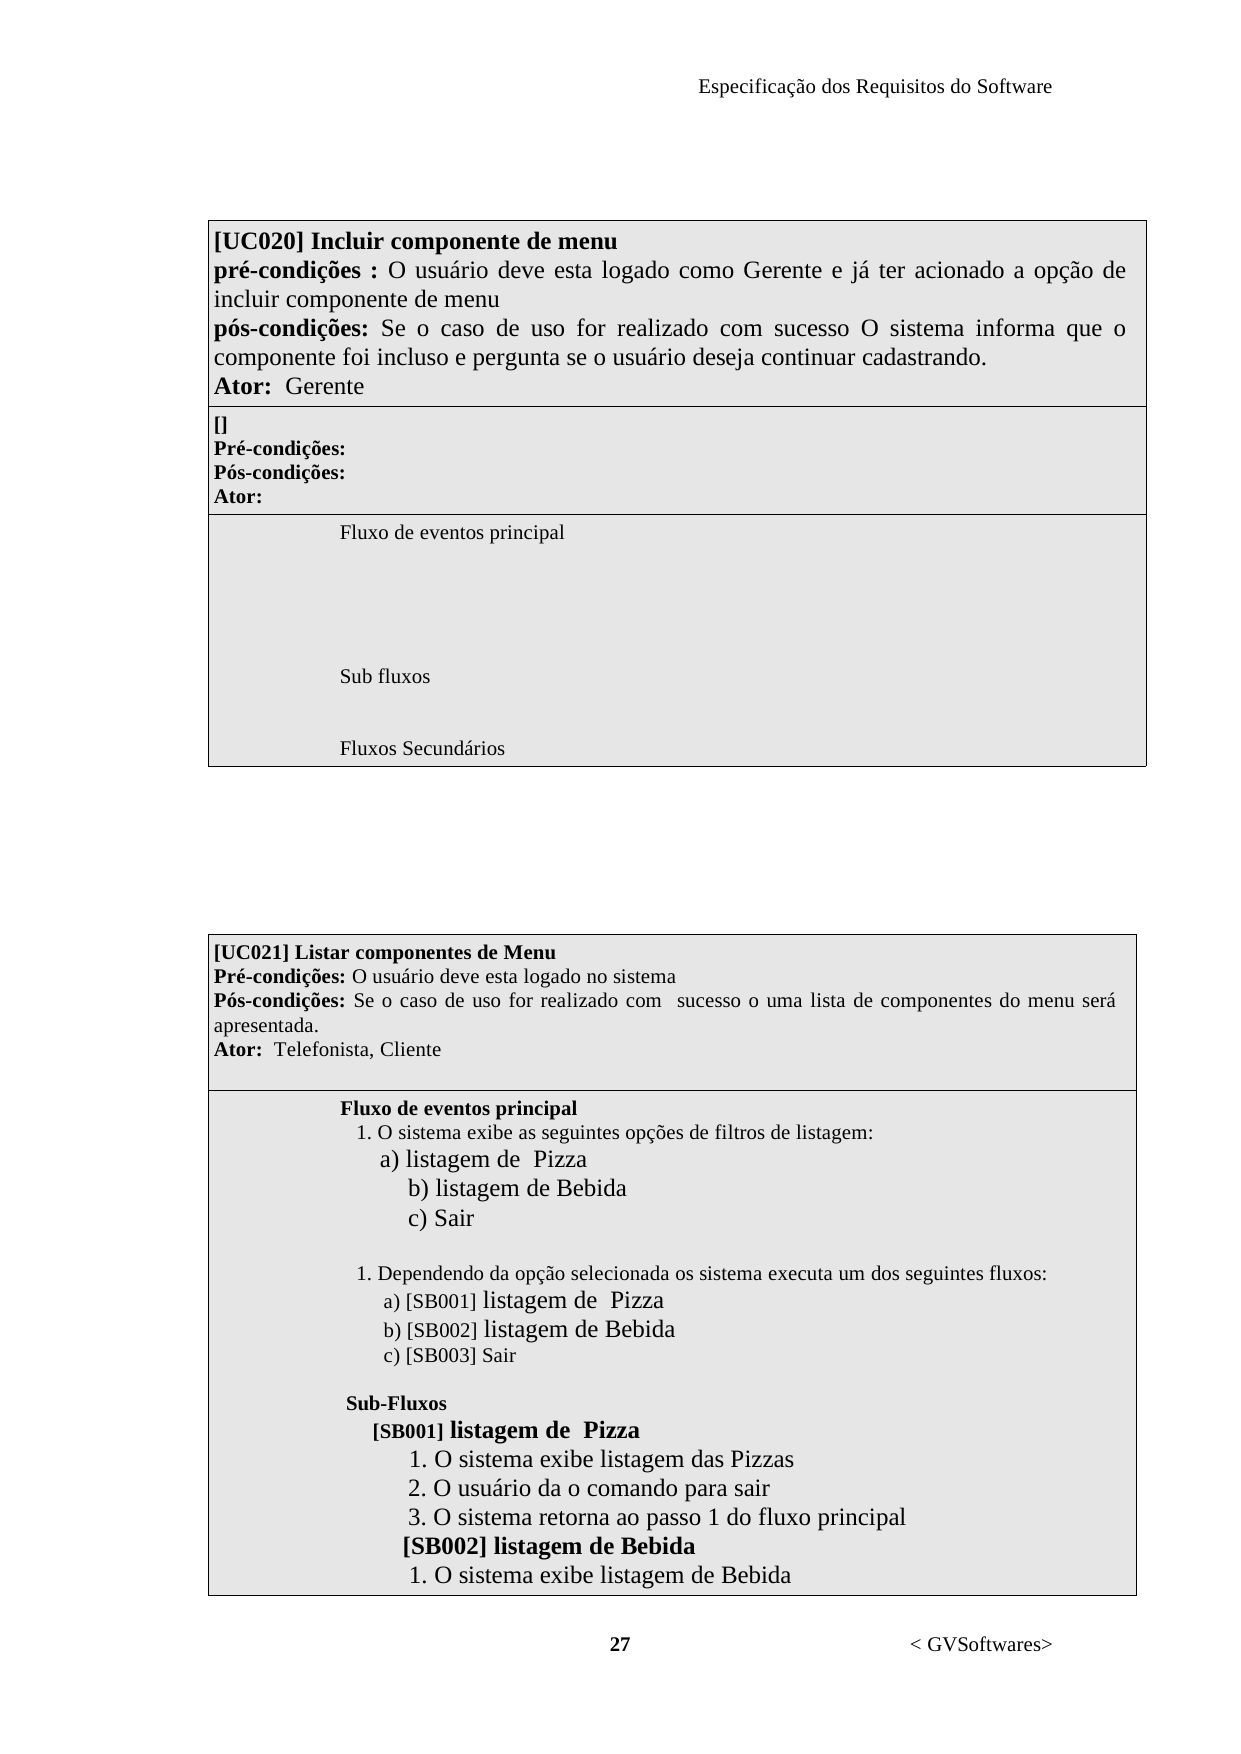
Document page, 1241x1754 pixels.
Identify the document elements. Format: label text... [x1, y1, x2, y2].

table_cell [] Pré-condições: Pós-condições: Ator: [209, 407, 1146, 514]
table_cell Fluxo de eventos principal 1. O sistema exibe as seguintes opções de filtros de listagem: a) listagem de Pizza b) listagem de Bebida c) Sair 1. Dependendo da opção selecionada os sistema executa um dos seguintes fluxos: a) [SB001] listagem de Pizza b) [SB002] listagem de Bebida c) [SB003] Sair Sub-Fluxos [SB001] listagem de Pizza 1. O sistema exibe listagem das Pizzas 2. O usuário da o comando para sair 3. O sistema retorna ao passo 1 do fluxo principal [SB002] listagem de Bebida 1. O sistema exibe listagem de Bebida [209, 1091, 1136, 1595]
table_cell Fluxo de eventos principal Sub fluxos Fluxos Secundários [209, 515, 1146, 766]
table_header [UC020] Incluir componente de menu pré-condições : O usuário deve esta logado como Gerente e já ter acionado a opção de incluir componente de menu pós-condições: Se o caso de uso for realizado com sucesso O sistema informa que o componente foi incluso e pergunta se o usuário deseja continuar cadastrando. Ator: Gerente [209, 221, 1146, 406]
table_header [UC021] Listar componentes de Menu Pré-condições: O usuário deve esta logado no sistema Pós-condições: Se o caso de uso for realizado com sucesso o uma lista de componentes do menu será apresentada. Ator: Telefonista, Cliente [209, 935, 1136, 1090]
